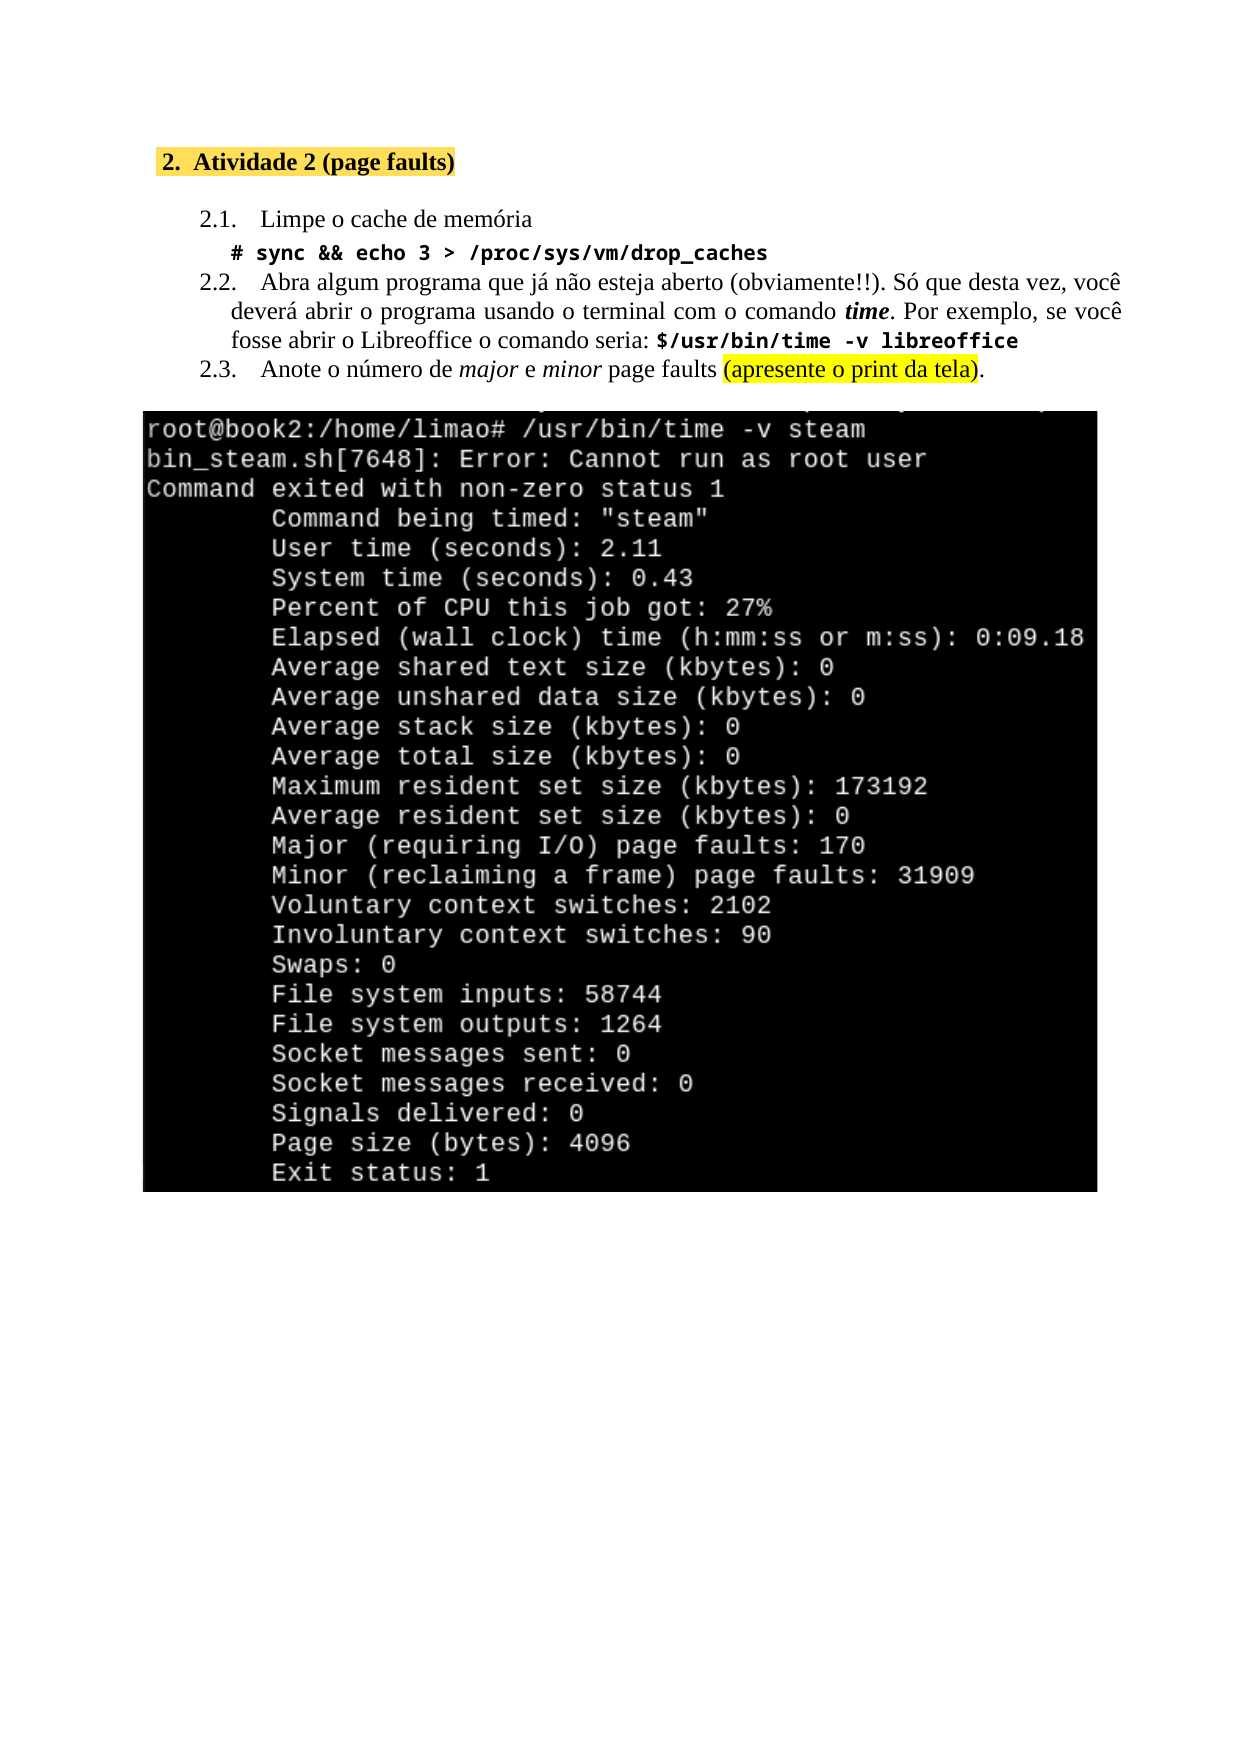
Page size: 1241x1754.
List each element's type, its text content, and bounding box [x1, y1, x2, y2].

list Atividade 2 (page faults) [156, 147, 1122, 176]
list Anote o número de major e minor page faults (apresente o print da tela). [193, 354, 1122, 383]
list Limpe o cache de memória [193, 204, 1122, 233]
list Abra algum programa que já não esteja aberto (obviamente!!). Só que desta vez, você deverá abrir o programa usando o terminal com o comando time. Por exemplo, se você fosse abrir o Libreoffice o comando seria: $/usr/bin/time -v libreoffice [193, 267, 1122, 354]
list # sync && echo 3 > /proc/sys/vm/drop_caches [193, 233, 1122, 267]
picture [142, 411, 1098, 1192]
